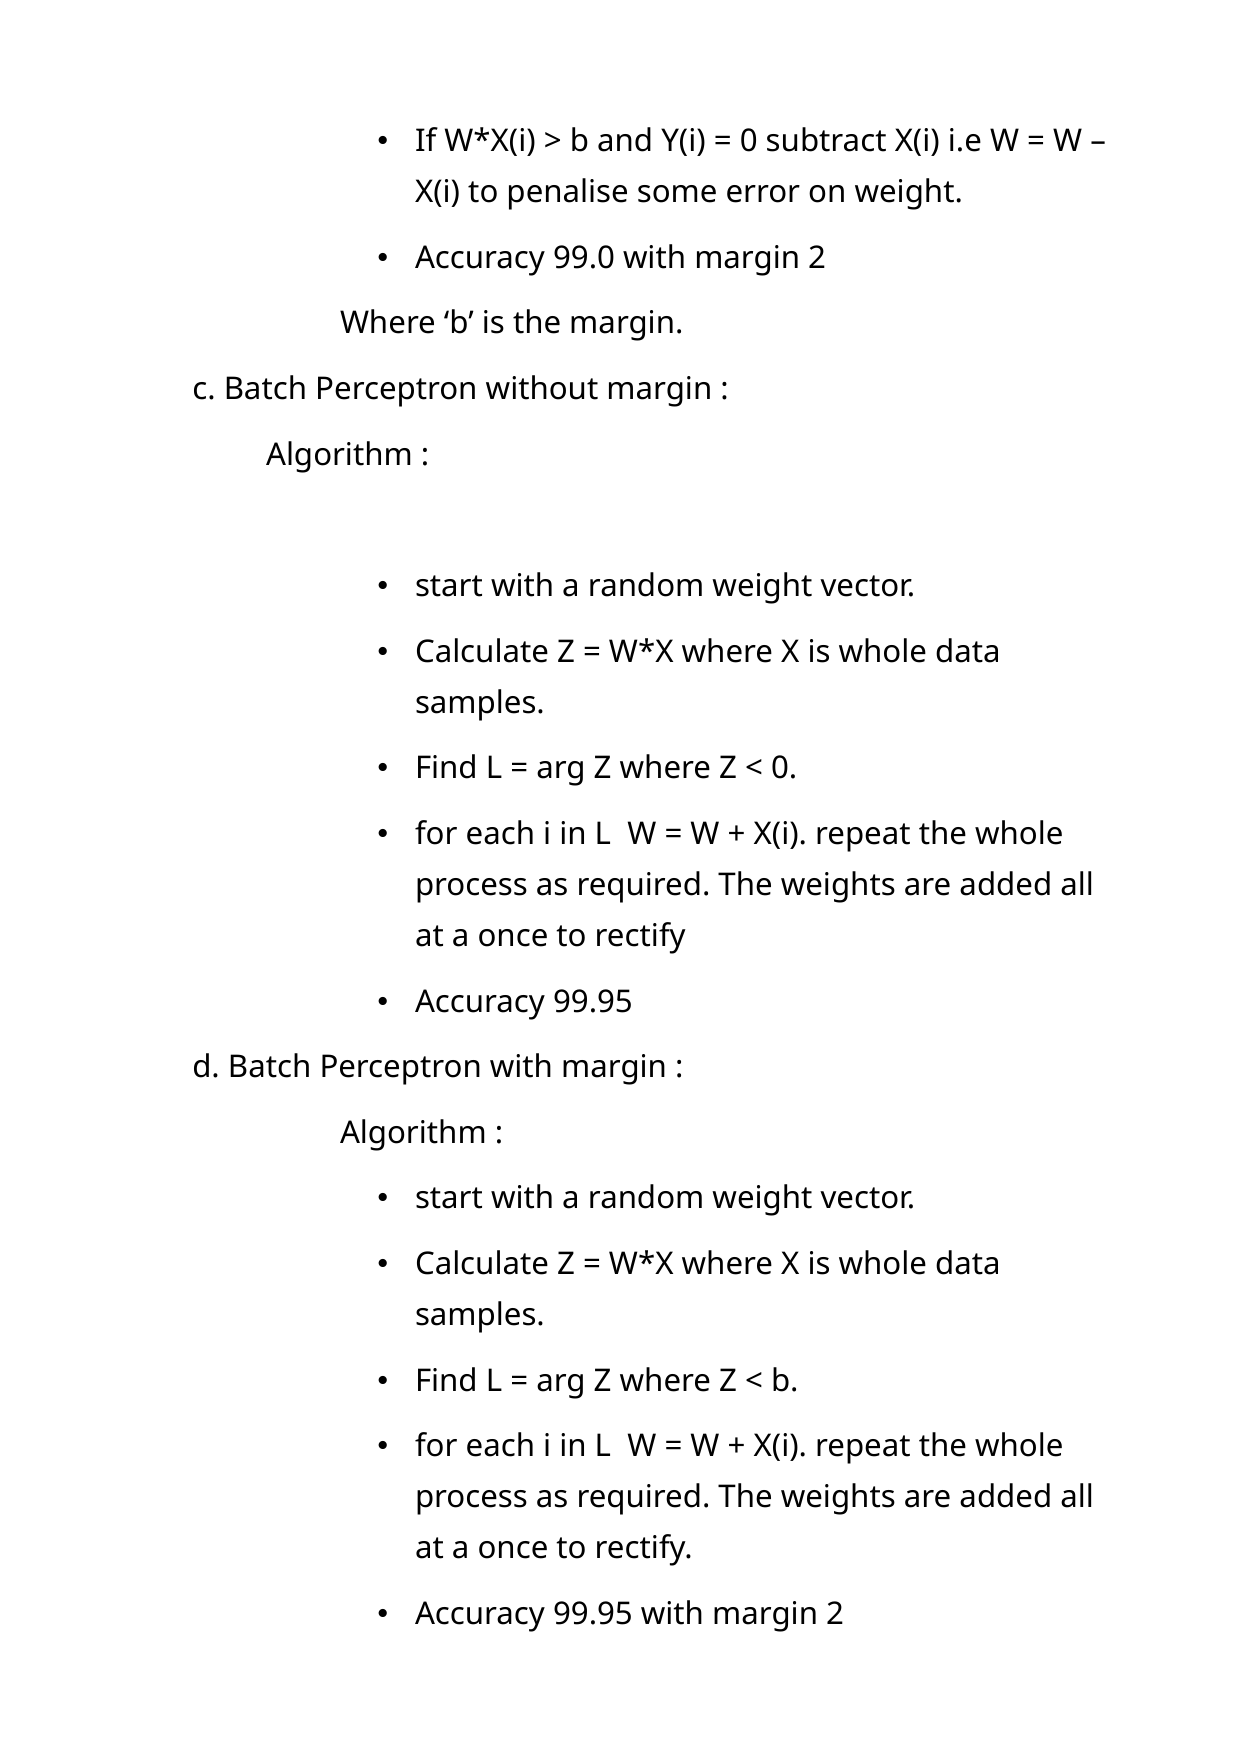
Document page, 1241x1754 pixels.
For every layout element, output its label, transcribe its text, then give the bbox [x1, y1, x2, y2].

list Accuracy 99.95 [377, 978, 1122, 1021]
list Find L = arg Z where Z < 0. [377, 745, 1122, 788]
list for each i in L W = W + X(i). repeat the whole process as required. The weights are added all at a once to rectify. [377, 1423, 1122, 1568]
list Accuracy 99.0 with margin 2 [377, 235, 1122, 277]
text d. Batch Perceptron with margin : [118, 1044, 1122, 1087]
text Where ‘b’ is the margin. [118, 300, 1122, 343]
text Algorithm : [118, 432, 1122, 474]
list Find L = arg Z where Z < b. [377, 1358, 1122, 1400]
list Calculate Z = W*X where X is whole data samples. [377, 628, 1122, 722]
list start with a random weight vector. [377, 563, 1122, 606]
text Algorithm : [118, 1110, 1122, 1152]
list for each i in L W = W + X(i). repeat the whole process as required. The weights are added all at a once to rectify [377, 811, 1122, 956]
list Accuracy 99.95 with margin 2 [377, 1591, 1122, 1634]
list start with a random weight vector. [377, 1175, 1122, 1218]
list Calculate Z = W*X where X is whole data samples. [377, 1241, 1122, 1335]
list If W*X(i) > b and Y(i) = 0 subtract X(i) i.e W = W – X(i) to penalise some error on weight. [377, 118, 1122, 212]
text c. Batch Perceptron without margin : [118, 366, 1122, 409]
